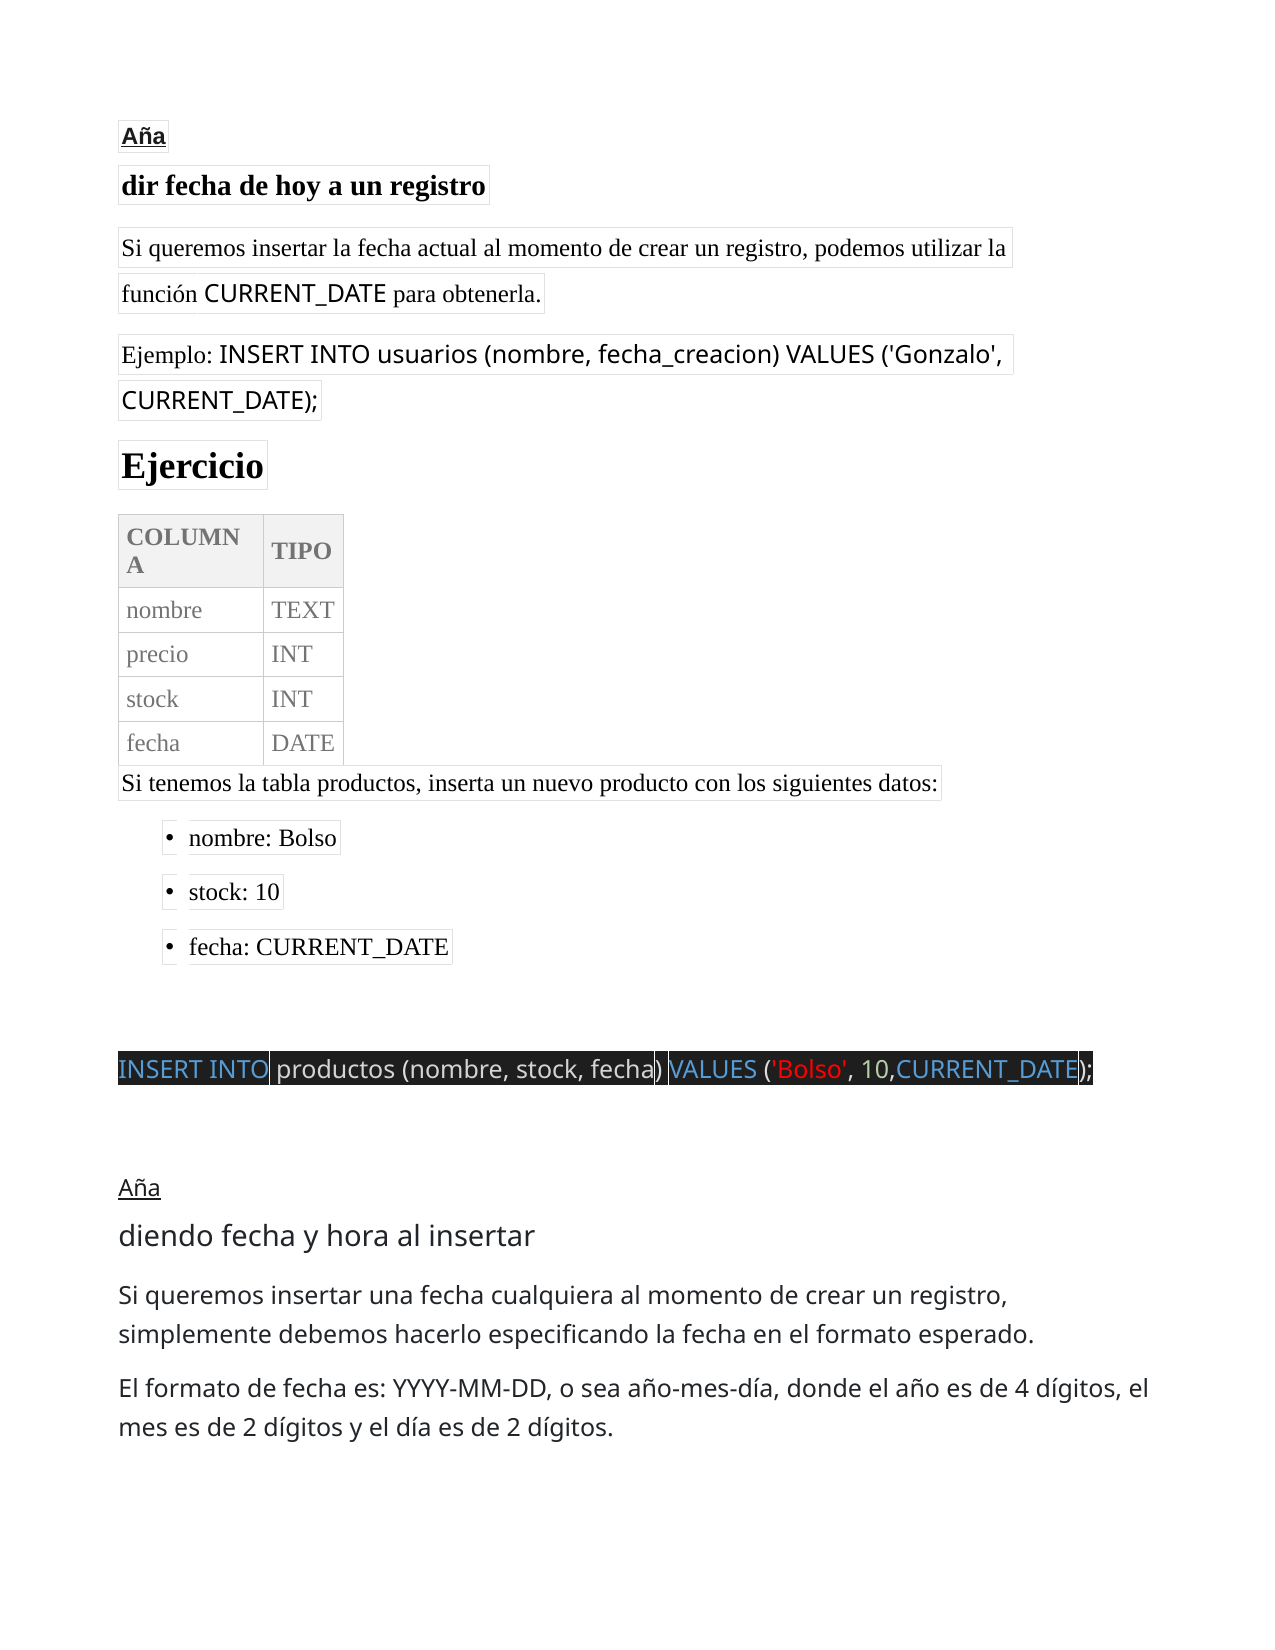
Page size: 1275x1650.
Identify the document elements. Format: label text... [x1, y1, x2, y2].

subtitle diendo fecha y hora al insertar [118, 1216, 1157, 1255]
subtitle Aña [118, 118, 1157, 152]
list stock: 10 [163, 874, 283, 909]
text Ejemplo: INSERT INTO usuarios (nombre, fecha_creacion) VALUES ('Gonzalo', CURRENT_DATE); [118, 334, 1157, 420]
list [341, 820, 1157, 854]
subtitle Ejercicio [119, 441, 267, 489]
table_header COLUMNA [119, 515, 263, 587]
list [284, 874, 1157, 909]
table_cell DATE [264, 722, 343, 765]
table_header TIPO [264, 515, 343, 587]
list [453, 929, 1157, 964]
subtitle Aña [118, 1169, 1157, 1203]
text Si queremos insertar una fecha cualquiera al momento de crear un registro, simplemente debemos hacerlo especificando la fecha en el formato esperado. [118, 1278, 1157, 1351]
text El formato de fecha es: YYYY-MM-DD, o sea año-mes-día, donde el año es de 4 dígitos, el mes es de 2 dígitos y el día es de 2 dígitos. [118, 1371, 1157, 1444]
list nombre: Bolso [163, 820, 340, 854]
table_cell stock [119, 677, 263, 721]
table_cell INT [264, 633, 343, 676]
table_cell TEXT [264, 588, 343, 632]
text INSERT INTO productos (nombre, stock, fecha) VALUES ('Bolso', 10,CURRENT_DATE); [118, 1051, 1157, 1085]
table_cell INT [264, 677, 343, 721]
text [942, 765, 1157, 800]
table_cell nombre [119, 588, 263, 632]
subtitle [268, 440, 1157, 489]
text Si queremos insertar la fecha actual al momento de crear un registro, podemos utilizar la función CURRENT_DATE para obtenerla. [118, 227, 1157, 313]
subtitle dir fecha de hoy a un registro [119, 166, 489, 204]
list fecha: CURRENT_DATE [163, 929, 452, 964]
subtitle [490, 165, 1157, 204]
table_cell precio [119, 633, 263, 676]
table_cell fecha [119, 722, 263, 765]
text Si tenemos la tabla productos, inserta un nuevo producto con los siguientes datos: [119, 766, 941, 800]
